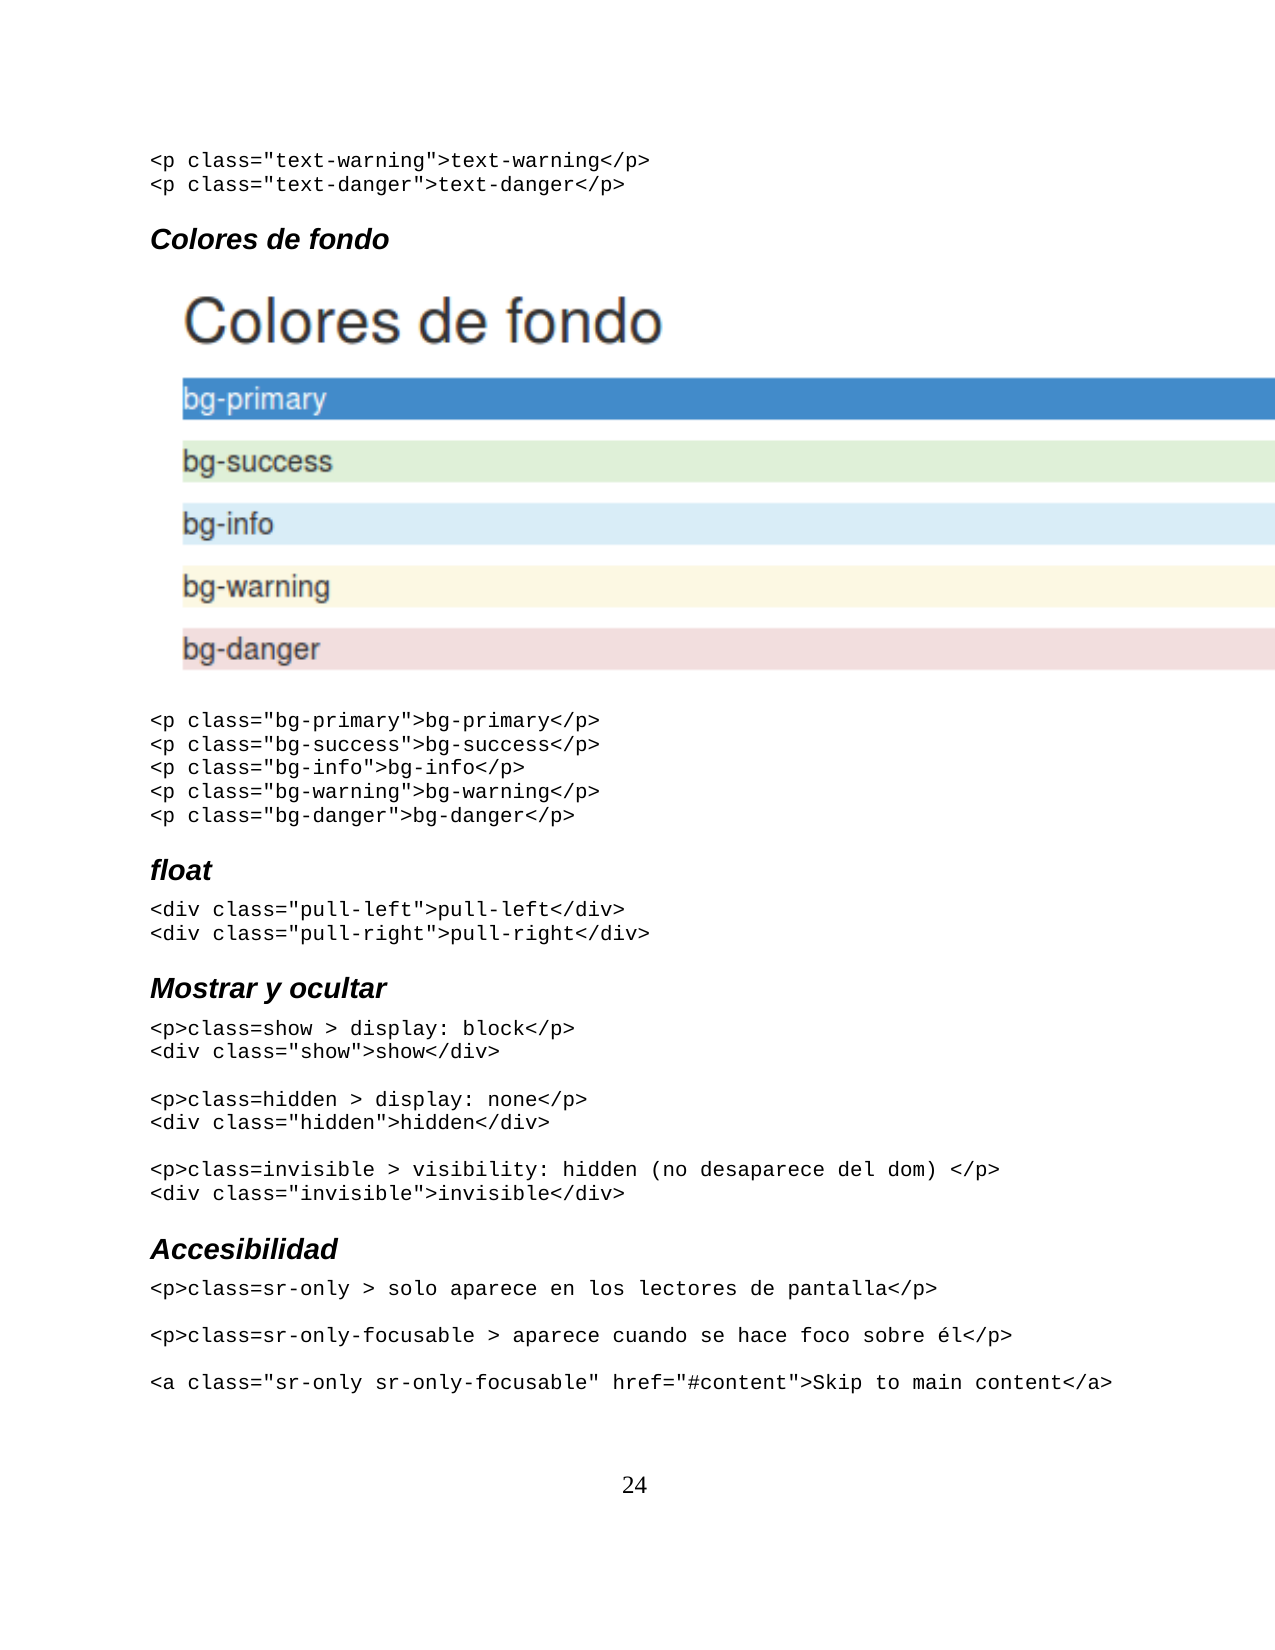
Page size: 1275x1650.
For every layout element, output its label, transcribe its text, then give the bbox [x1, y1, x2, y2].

text <p>class=invisible > visibility: hidden (no desaparece del dom) </p> [150, 1159, 1125, 1183]
text <p class="text-warning">text-warning</p> [150, 150, 1125, 174]
text <p class="bg-success">bg-success</p> [150, 734, 1125, 757]
text <p>class=sr-only-focusable > aparece cuando se hace foco sobre él</p> [150, 1325, 1125, 1349]
text <p>class=sr-only > solo aparece en los lectores de pantalla</p> [150, 1278, 1125, 1301]
subtitle float [150, 853, 1125, 887]
text <p>class=show > display: block</p> [150, 1018, 1125, 1041]
text <div class="invisible">invisible</div> [150, 1183, 1125, 1207]
text <div class="pull-right">pull-right</div> [150, 923, 1125, 947]
text <p class="text-danger">text-danger</p> [150, 174, 1125, 197]
subtitle Accesibilidad [150, 1232, 1125, 1265]
text <p class="bg-danger">bg-danger</p> [150, 804, 1125, 828]
text <a class="sr-only sr-only-focusable" href="#content">Skip to main content</a> [150, 1372, 1125, 1396]
subtitle Colores de fondo [150, 222, 1125, 256]
text <p class="bg-primary">bg-primary</p> [150, 710, 1125, 734]
text <div class="hidden">hidden</div> [150, 1112, 1125, 1136]
text <p class="bg-warning">bg-warning</p> [150, 781, 1125, 804]
text <p>class=hidden > display: none</p> [150, 1088, 1125, 1112]
text <div class="pull-left">pull-left</div> [150, 899, 1125, 923]
subtitle Mostrar y ocultar [150, 972, 1125, 1005]
text <p class="bg-info">bg-info</p> [150, 757, 1125, 781]
text <div class="show">show</div> [150, 1041, 1125, 1065]
picture [150, 268, 1275, 710]
